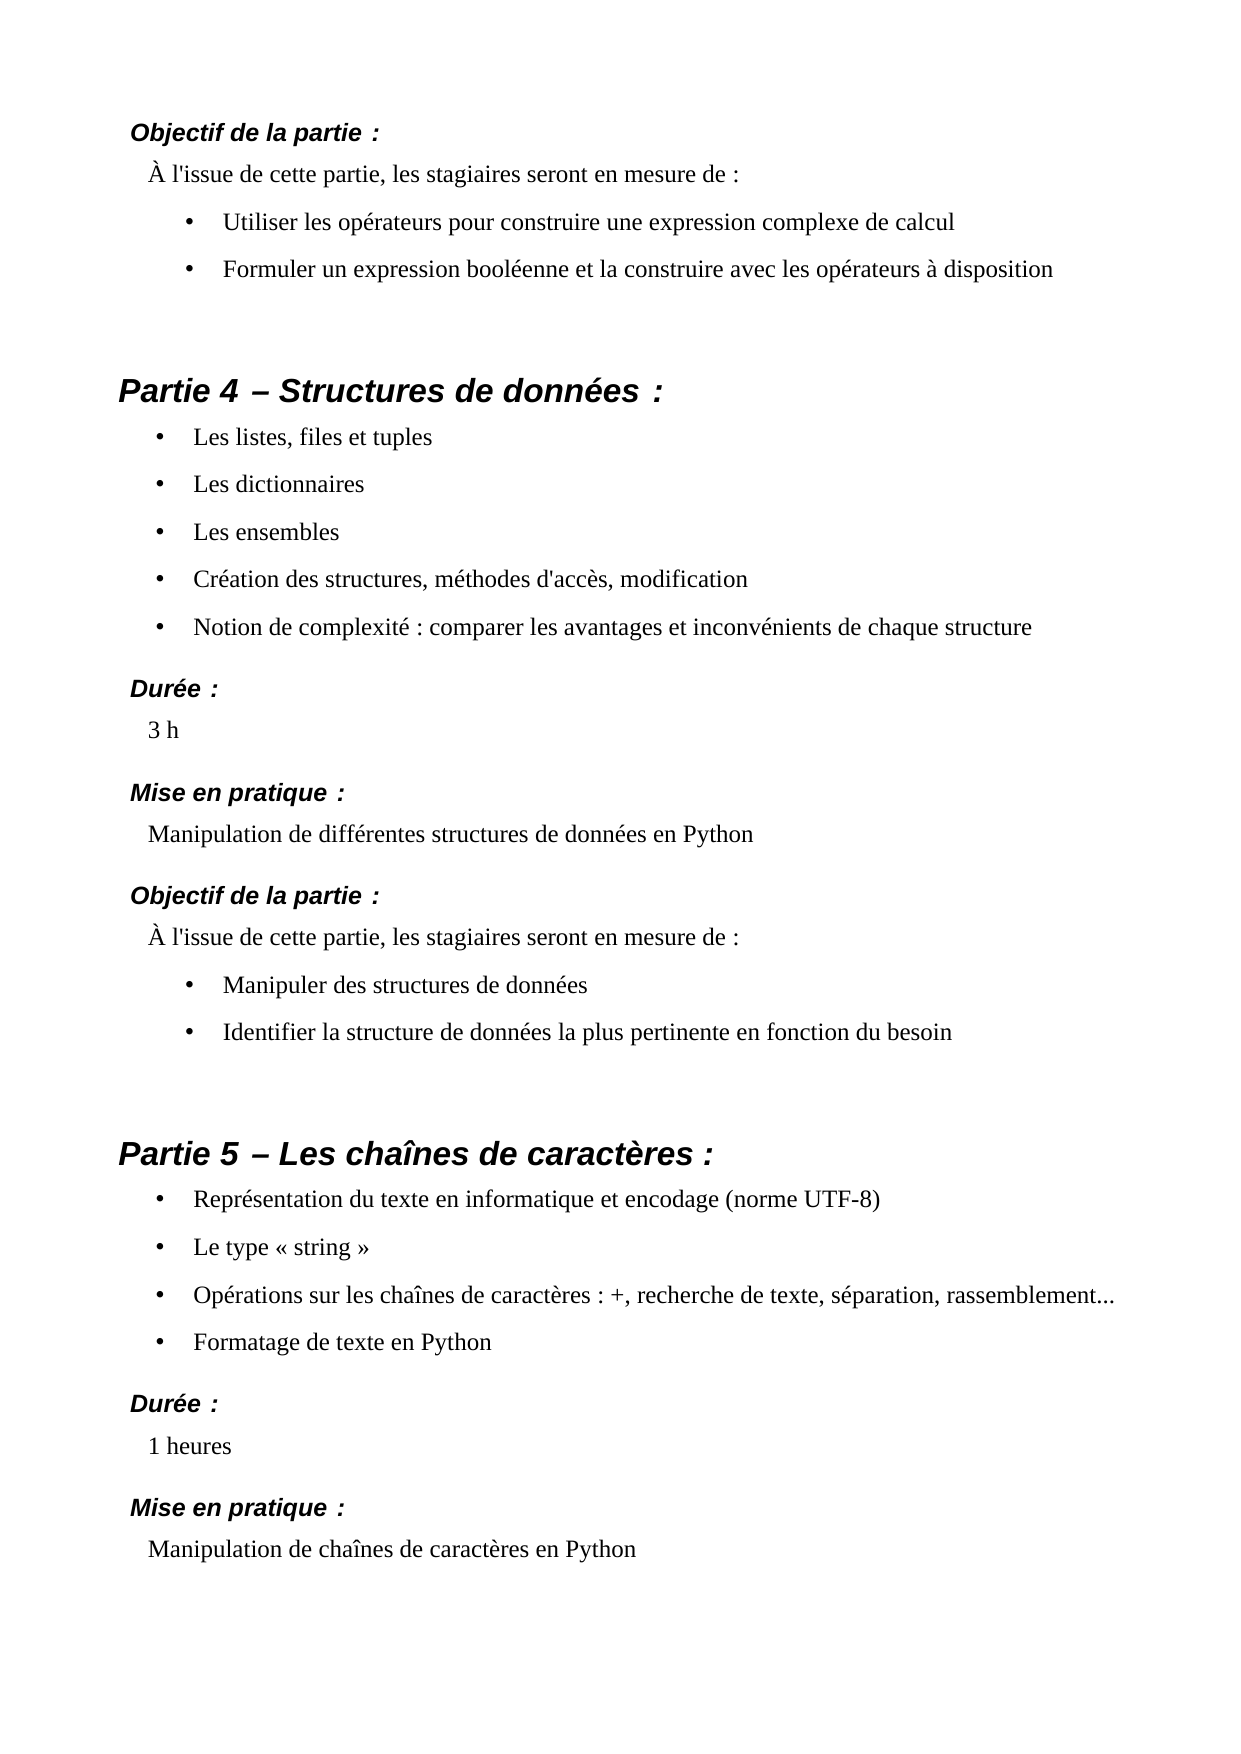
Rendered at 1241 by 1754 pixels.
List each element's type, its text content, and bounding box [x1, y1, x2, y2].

text 3 h [148, 715, 1122, 744]
list Les listes, files et tuples [156, 422, 1122, 450]
subtitle Partie 5 – Les chaînes de caractères : [118, 1133, 1122, 1172]
text À l'issue de cette partie, les stagiaires seront en mesure de : [148, 159, 1122, 188]
text Manipulation de différentes structures de données en Python [148, 819, 1122, 848]
subtitle Objectif de la partie : [130, 118, 1110, 147]
list Le type « string » [156, 1232, 1122, 1261]
list Les ensembles [156, 517, 1122, 546]
list Formuler un expression booléenne et la construire avec les opérateurs à disposition [185, 254, 1122, 283]
text Manipulation de chaînes de caractères en Python [148, 1534, 1122, 1563]
subtitle Mise en pratique : [130, 1493, 1110, 1522]
subtitle Objectif de la partie : [130, 881, 1110, 910]
list Les dictionnaires [156, 469, 1122, 498]
text À l'issue de cette partie, les stagiaires seront en mesure de : [148, 922, 1122, 951]
list Représentation du texte en informatique et encodage (norme UTF-8) [156, 1184, 1122, 1213]
text 1 heures [148, 1431, 1122, 1459]
list Manipuler des structures de données [185, 970, 1122, 999]
list Notion de complexité : comparer les avantages et inconvénients de chaque structure [156, 612, 1122, 641]
list Formatage de texte en Python [156, 1327, 1122, 1356]
list Opérations sur les chaînes de caractères : +, recherche de texte, séparation, rassemblement... [156, 1280, 1122, 1308]
subtitle Durée : [130, 674, 1110, 703]
list Utiliser les opérateurs pour construire une expression complexe de calcul [185, 207, 1122, 236]
list Identifier la structure de données la plus pertinente en fonction du besoin [185, 1017, 1122, 1046]
list Création des structures, méthodes d'accès, modification [156, 564, 1122, 593]
subtitle Durée : [130, 1389, 1110, 1418]
subtitle Mise en pratique : [130, 778, 1110, 806]
subtitle Partie 4 – Structures de données : [118, 371, 1122, 409]
